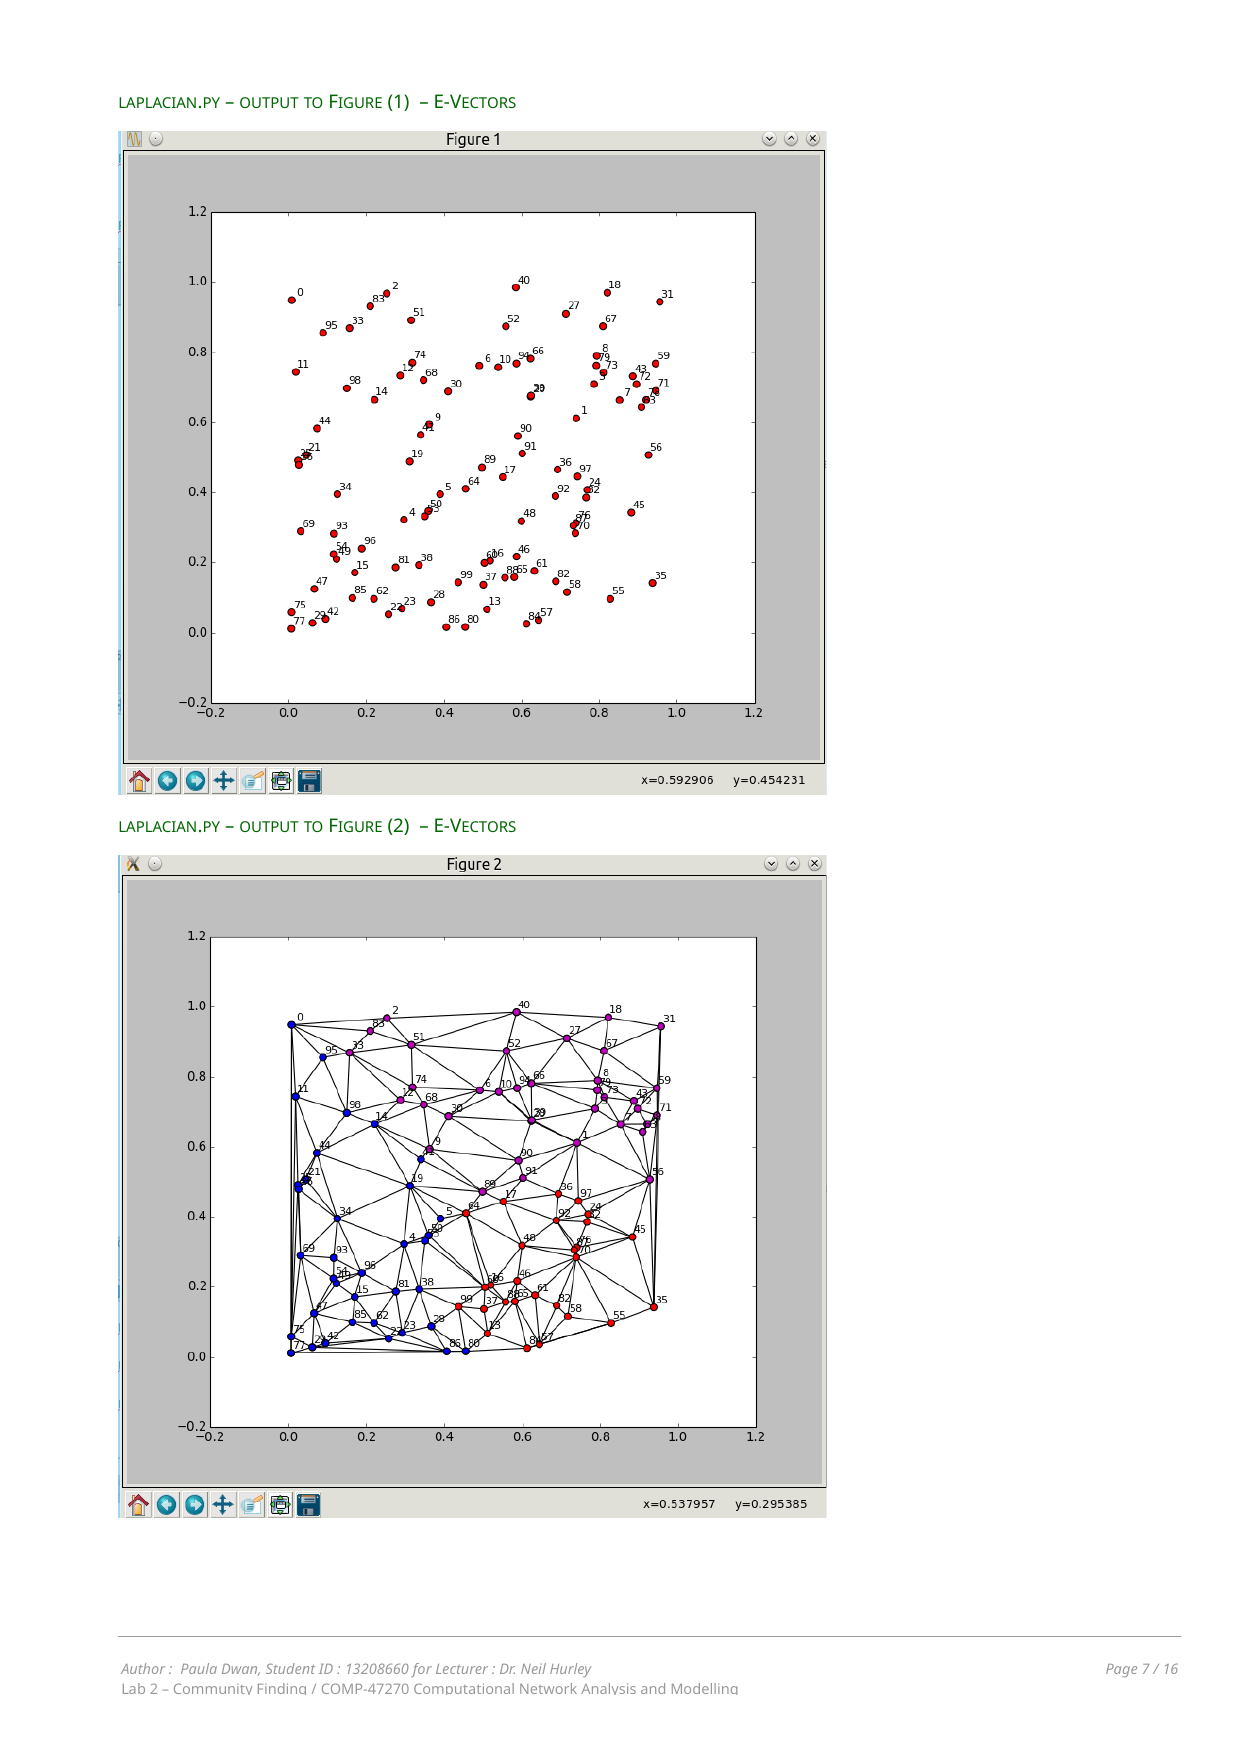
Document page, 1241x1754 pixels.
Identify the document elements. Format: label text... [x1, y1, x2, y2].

subtitle laplacian.py – output to Figure (2) – E-Vectors [118, 812, 1181, 838]
subtitle laplacian.py – output to Figure (1) – E-Vectors [118, 88, 1181, 114]
picture [118, 855, 827, 1518]
picture [118, 131, 827, 795]
